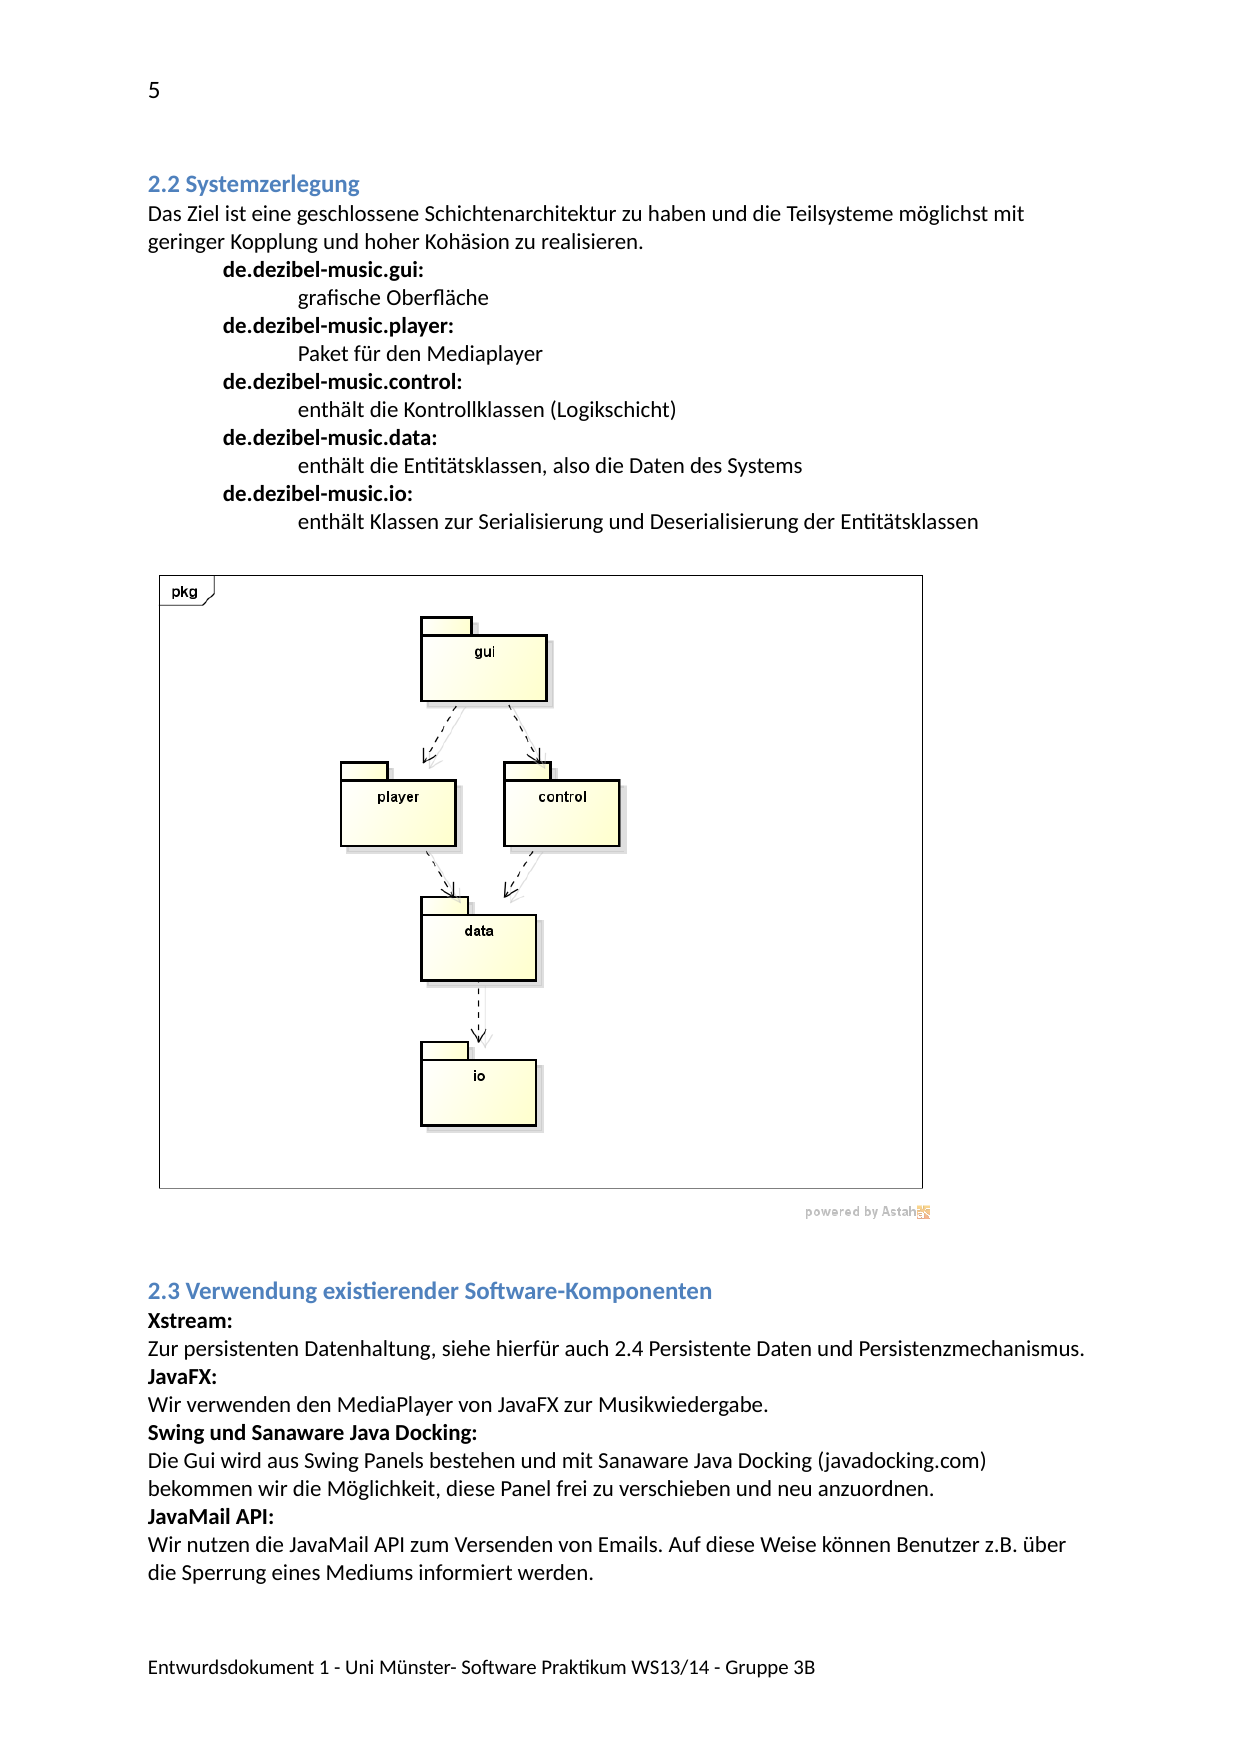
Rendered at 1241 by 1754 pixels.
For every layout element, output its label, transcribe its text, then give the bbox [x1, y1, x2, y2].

text enthält Klassen zur Serialisierung und Deserialisierung der Entitätsklassen [148, 507, 1093, 535]
text Die Gui wird aus Swing Panels bestehen und mit Sanaware Java Docking (javadocking.com) bekommen wir die Möglichkeit, diese Panel frei zu verschieben und neu anzuordnen. [148, 1446, 1093, 1502]
text enthält die Entitätsklassen, also die Daten des Systems [148, 451, 1093, 479]
text enthält die Kontrollklassen (Logikschicht) [148, 395, 1093, 423]
text Xstream: [148, 1306, 1093, 1334]
subtitle 2.2 Systemzerlegung [148, 168, 1093, 199]
subtitle 2.3 Verwendung existierender Software-Komponenten [148, 1275, 1093, 1306]
text Swing und Sanaware Java Docking: [148, 1418, 1093, 1446]
text de.dezibel-music.control: [148, 367, 1093, 395]
text Das Ziel ist eine geschlossene Schichtenarchitektur zu haben und die Teilsysteme möglichst mit geringer Kopplung und hoher Kohäsion zu realisieren. [148, 199, 1093, 255]
text Zur persistenten Datenhaltung, siehe hierfür auch 2.4 Persistente Daten und Persistenzmechanismus. [148, 1334, 1093, 1362]
text JavaFX: [148, 1362, 1093, 1390]
text JavaMail API: [148, 1502, 1093, 1530]
text de.dezibel-music.data: [148, 423, 1093, 451]
text Paket für den Mediaplayer [148, 339, 1093, 367]
text de.dezibel-music.io: [148, 479, 1093, 507]
text de.dezibel-music.player: [148, 311, 1093, 339]
text Wir nutzen die JavaMail API zum Versenden von Emails. Auf diese Weise können Benutzer z.B. über die Sperrung eines Mediums informiert werden. [148, 1530, 1093, 1586]
picture [147, 563, 934, 1223]
text Wir verwenden den MediaPlayer von JavaFX zur Musikwiedergabe. [148, 1390, 1093, 1418]
text de.dezibel-music.gui: grafische Oberfläche [148, 255, 1093, 311]
